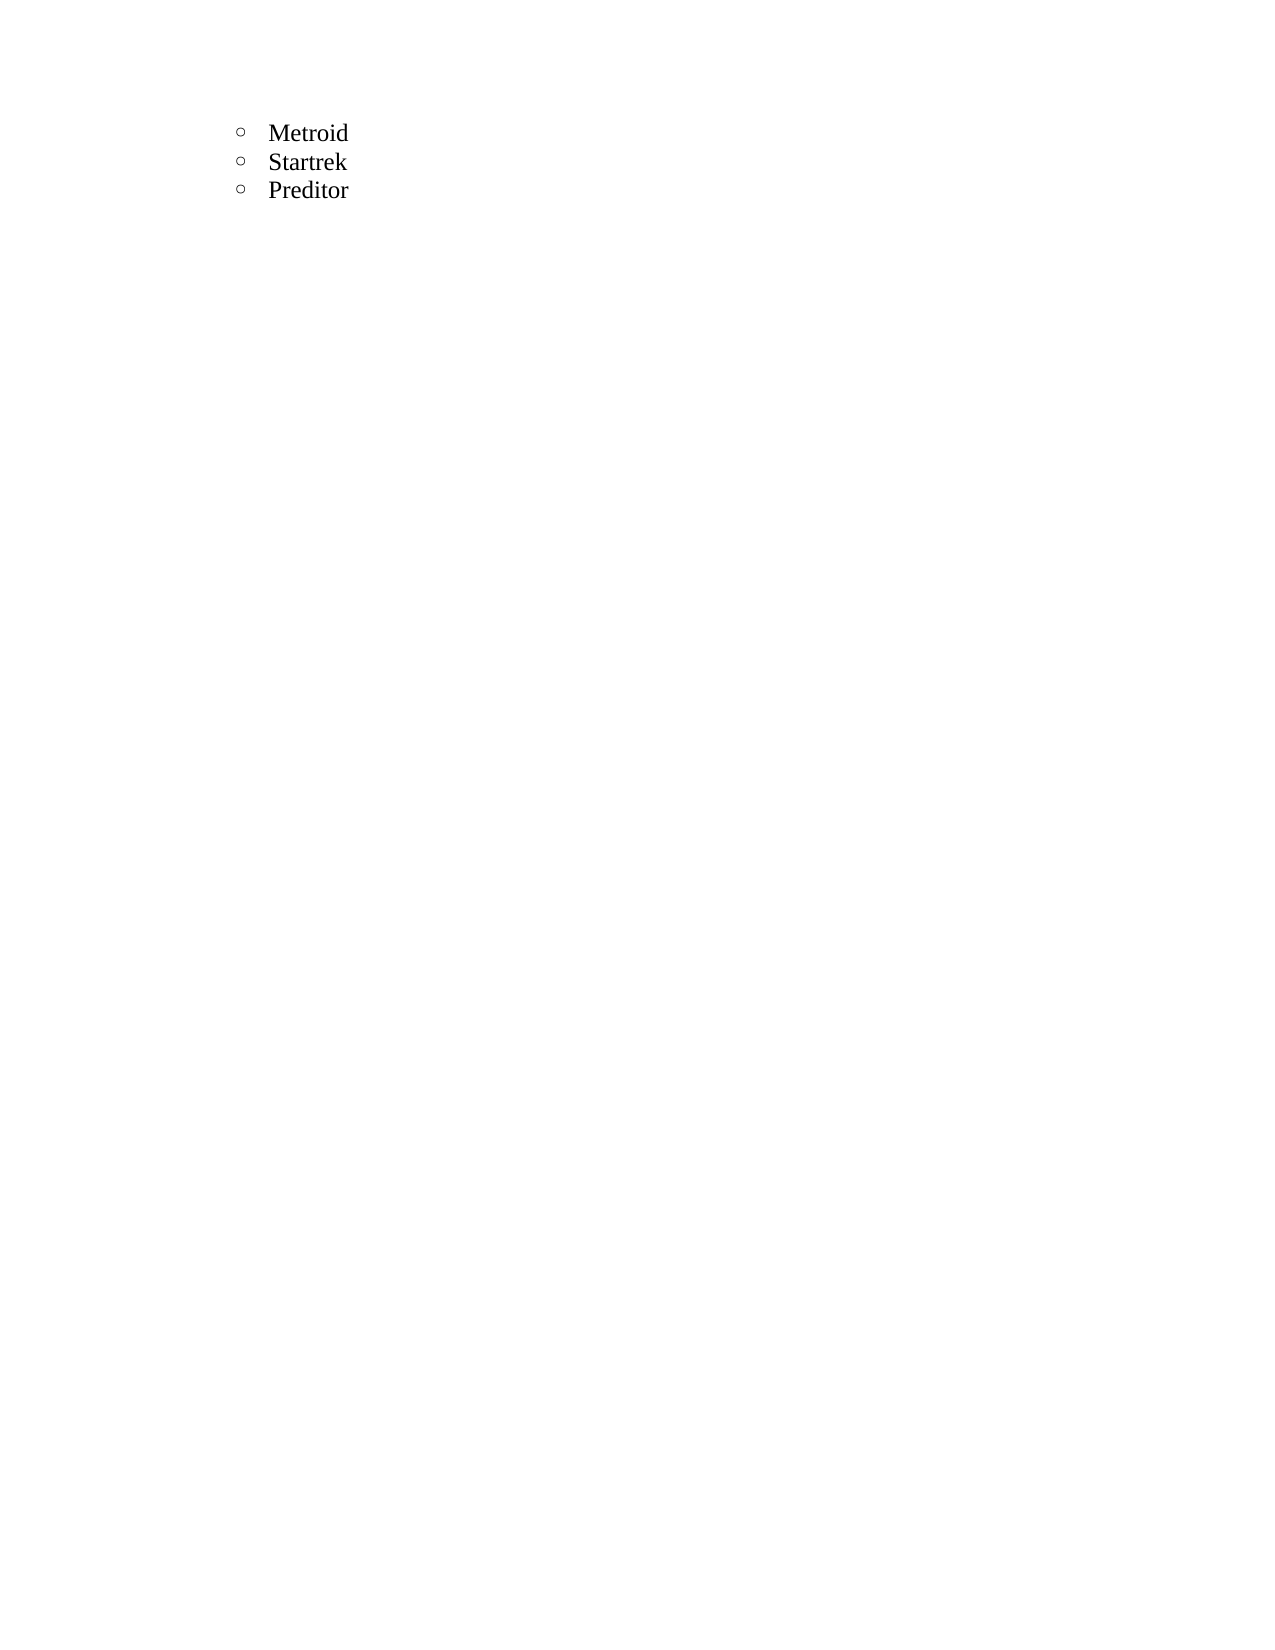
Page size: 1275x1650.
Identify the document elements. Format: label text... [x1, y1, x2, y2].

list Startrek [231, 147, 1157, 176]
list Metroid [231, 118, 1157, 147]
list Preditor [231, 176, 1157, 204]
